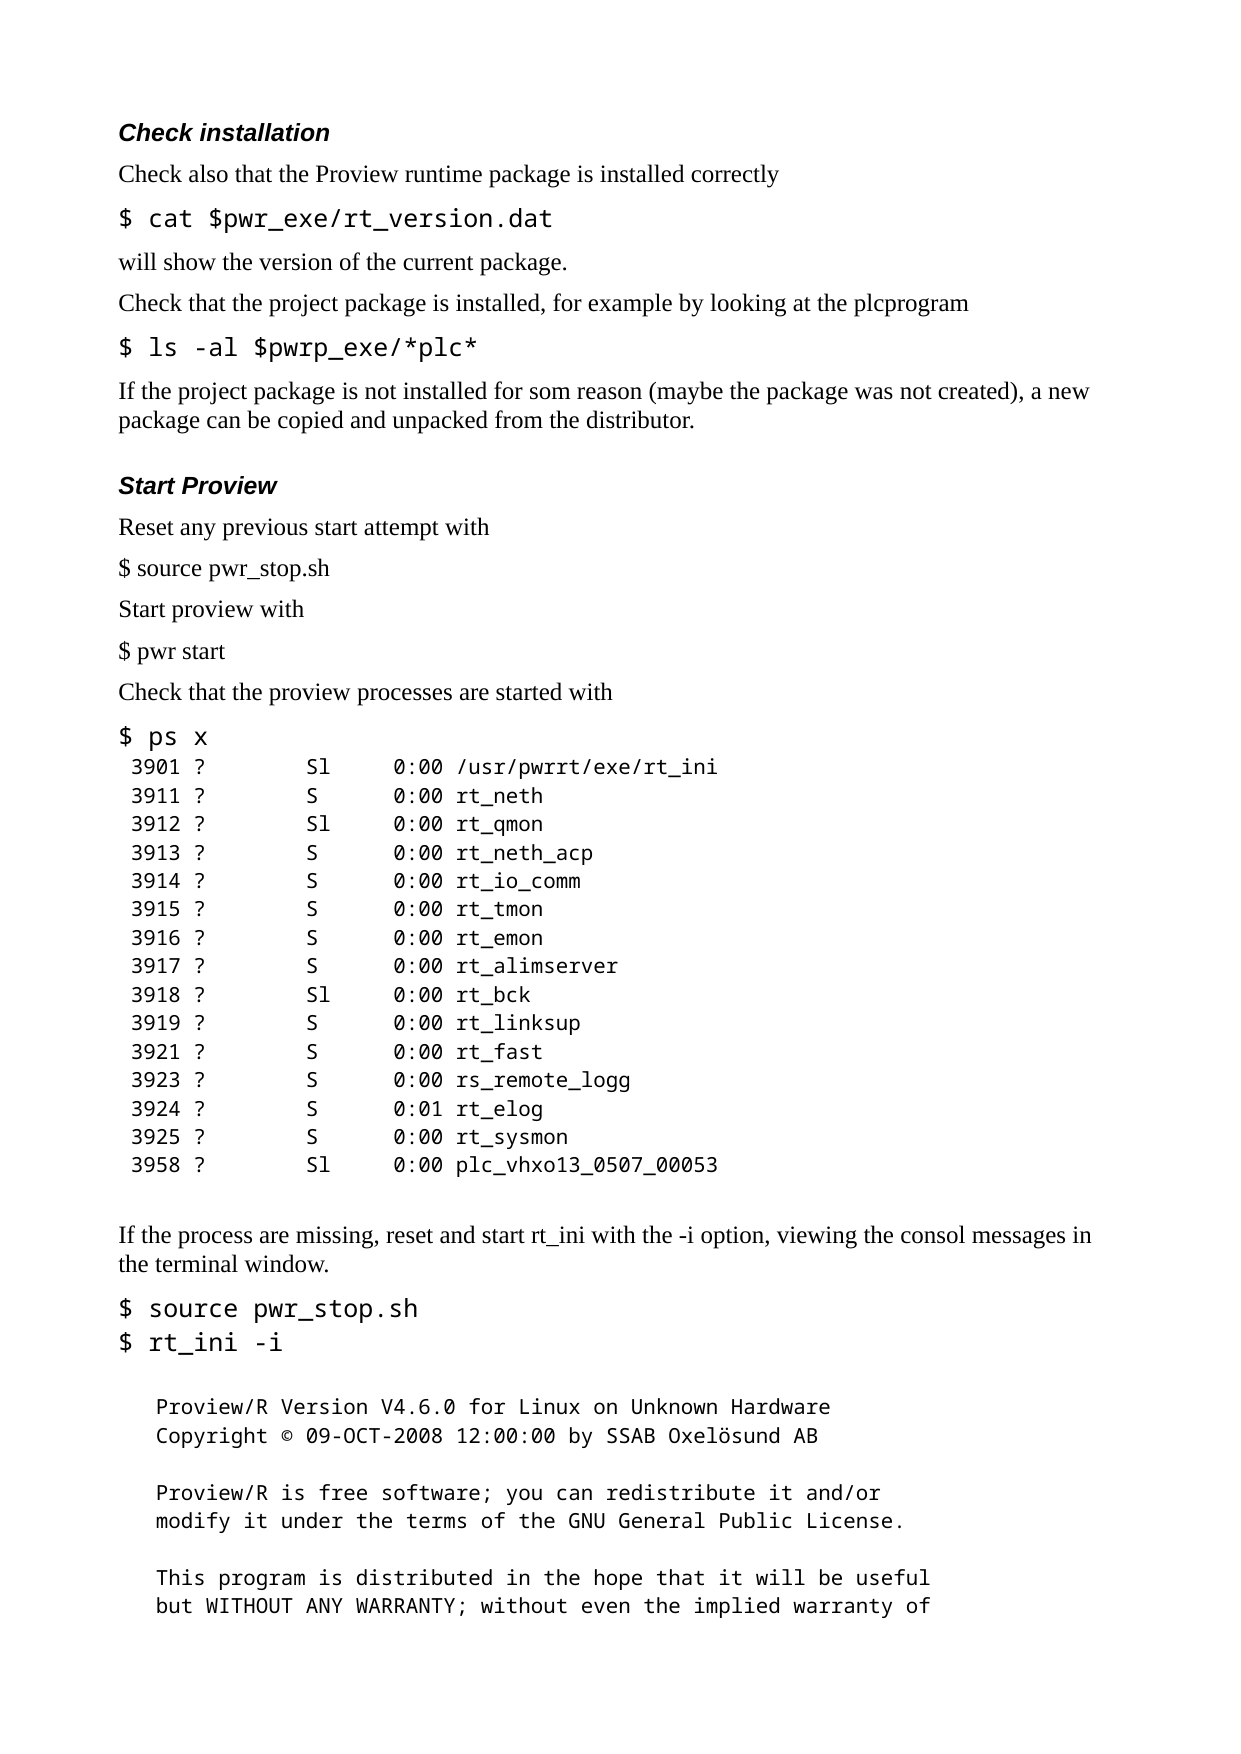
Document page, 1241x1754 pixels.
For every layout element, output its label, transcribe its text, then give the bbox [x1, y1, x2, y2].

text 3901 ? Sl 0:00 /usr/pwrrt/exe/rt_ini [118, 752, 1122, 781]
text Reset any previous start attempt with [118, 512, 1122, 541]
text $ cat $pwr_exe/rt_version.dat [118, 200, 1122, 234]
text 3912 ? Sl 0:00 rt_qmon [118, 809, 1122, 838]
text 3916 ? S 0:00 rt_emon [118, 923, 1122, 951]
text but WITHOUT ANY WARRANTY; without even the implied warranty of [118, 1591, 1122, 1620]
text 3919 ? S 0:00 rt_linksup [118, 1008, 1122, 1037]
text If the process are missing, reset and start rt_ini with the -i option, viewing the consol messages in the terminal window. [118, 1220, 1122, 1278]
text Copyright © 09-OCT-2008 12:00:00 by SSAB Oxelösund AB [118, 1421, 1122, 1449]
text 3925 ? S 0:00 rt_sysmon [118, 1122, 1122, 1151]
text $ source pwr_stop.sh [118, 553, 1122, 582]
text 3917 ? S 0:00 rt_alimserver [118, 951, 1122, 980]
text Start proview with [118, 594, 1122, 623]
text 3921 ? S 0:00 rt_fast [118, 1037, 1122, 1065]
text $ pwr start [118, 636, 1122, 664]
subtitle Start Proview [118, 471, 1122, 499]
text 3923 ? S 0:00 rs_remote_logg [118, 1065, 1122, 1094]
text 3924 ? S 0:01 rt_elog [118, 1094, 1122, 1122]
text 3915 ? S 0:00 rt_tmon [118, 894, 1122, 923]
text $ ps x [118, 718, 1122, 752]
text Check that the project package is installed, for example by looking at the plcprogram [118, 288, 1122, 317]
text 3914 ? S 0:00 rt_io_comm [118, 866, 1122, 894]
text modify it under the terms of the GNU General Public License. [118, 1506, 1122, 1534]
text Proview/R is free software; you can redistribute it and/or [118, 1478, 1122, 1506]
text will show the version of the current package. [118, 247, 1122, 276]
text Proview/R Version V4.6.0 for Linux on Unknown Hardware [118, 1392, 1122, 1421]
text If the project package is not installed for som reason (maybe the package was not created), a new package can be copied and unpacked from the distributor. [118, 376, 1122, 433]
text Check also that the Proview runtime package is installed correctly [118, 159, 1122, 188]
text $ rt_ini -i [118, 1324, 1122, 1358]
text This program is distributed in the hope that it will be useful [118, 1563, 1122, 1591]
text 3918 ? Sl 0:00 rt_bck [118, 980, 1122, 1008]
text $ ls -al $pwrp_exe/*plc* [118, 329, 1122, 363]
text 3958 ? Sl 0:00 plc_vhxo13_0507_00053 [118, 1151, 1122, 1179]
text Check that the proview processes are started with [118, 677, 1122, 706]
subtitle Check installation [118, 118, 1122, 147]
text $ source pwr_stop.sh [118, 1290, 1122, 1324]
text 3911 ? S 0:00 rt_neth [118, 781, 1122, 809]
text 3913 ? S 0:00 rt_neth_acp [118, 838, 1122, 866]
